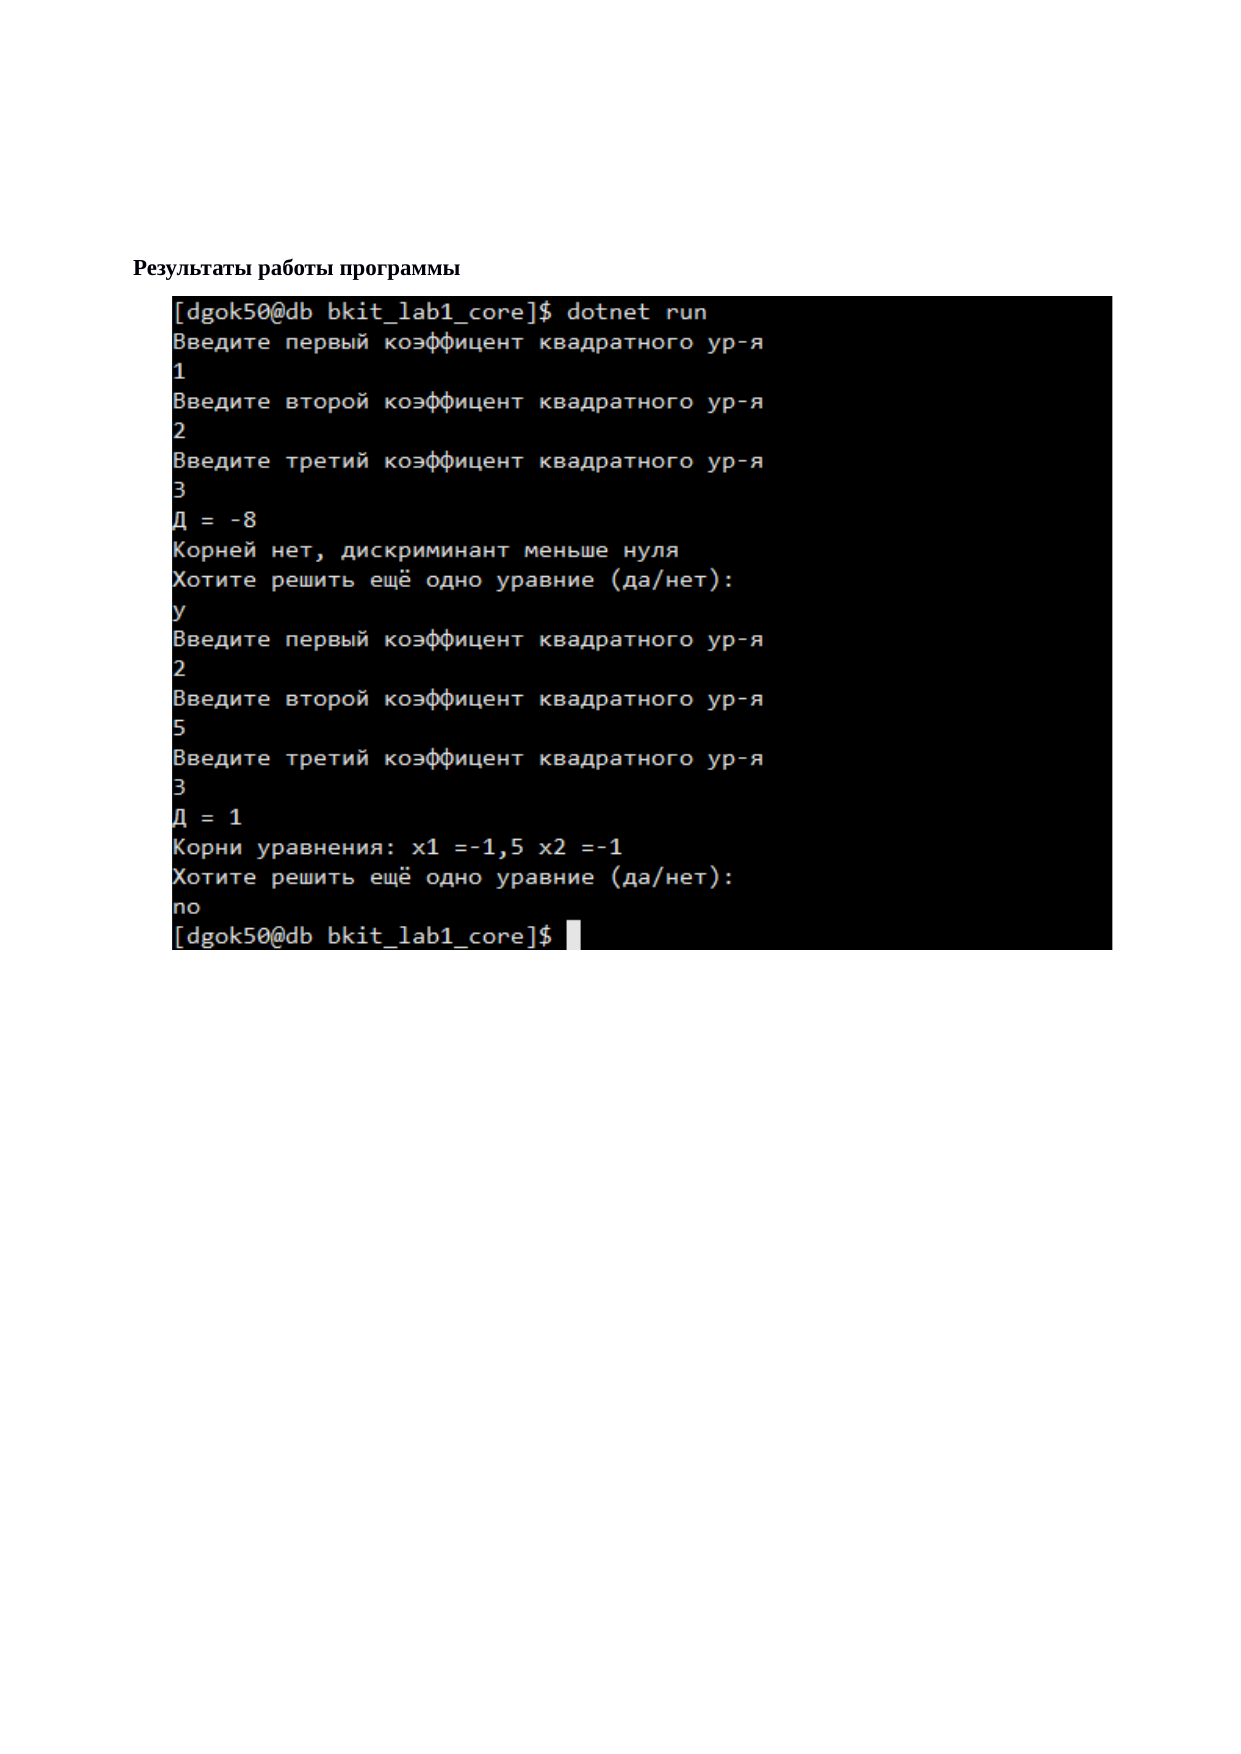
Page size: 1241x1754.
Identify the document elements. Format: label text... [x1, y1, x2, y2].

picture [172, 296, 1113, 950]
subtitle Результаты работы программы [133, 253, 1152, 280]
